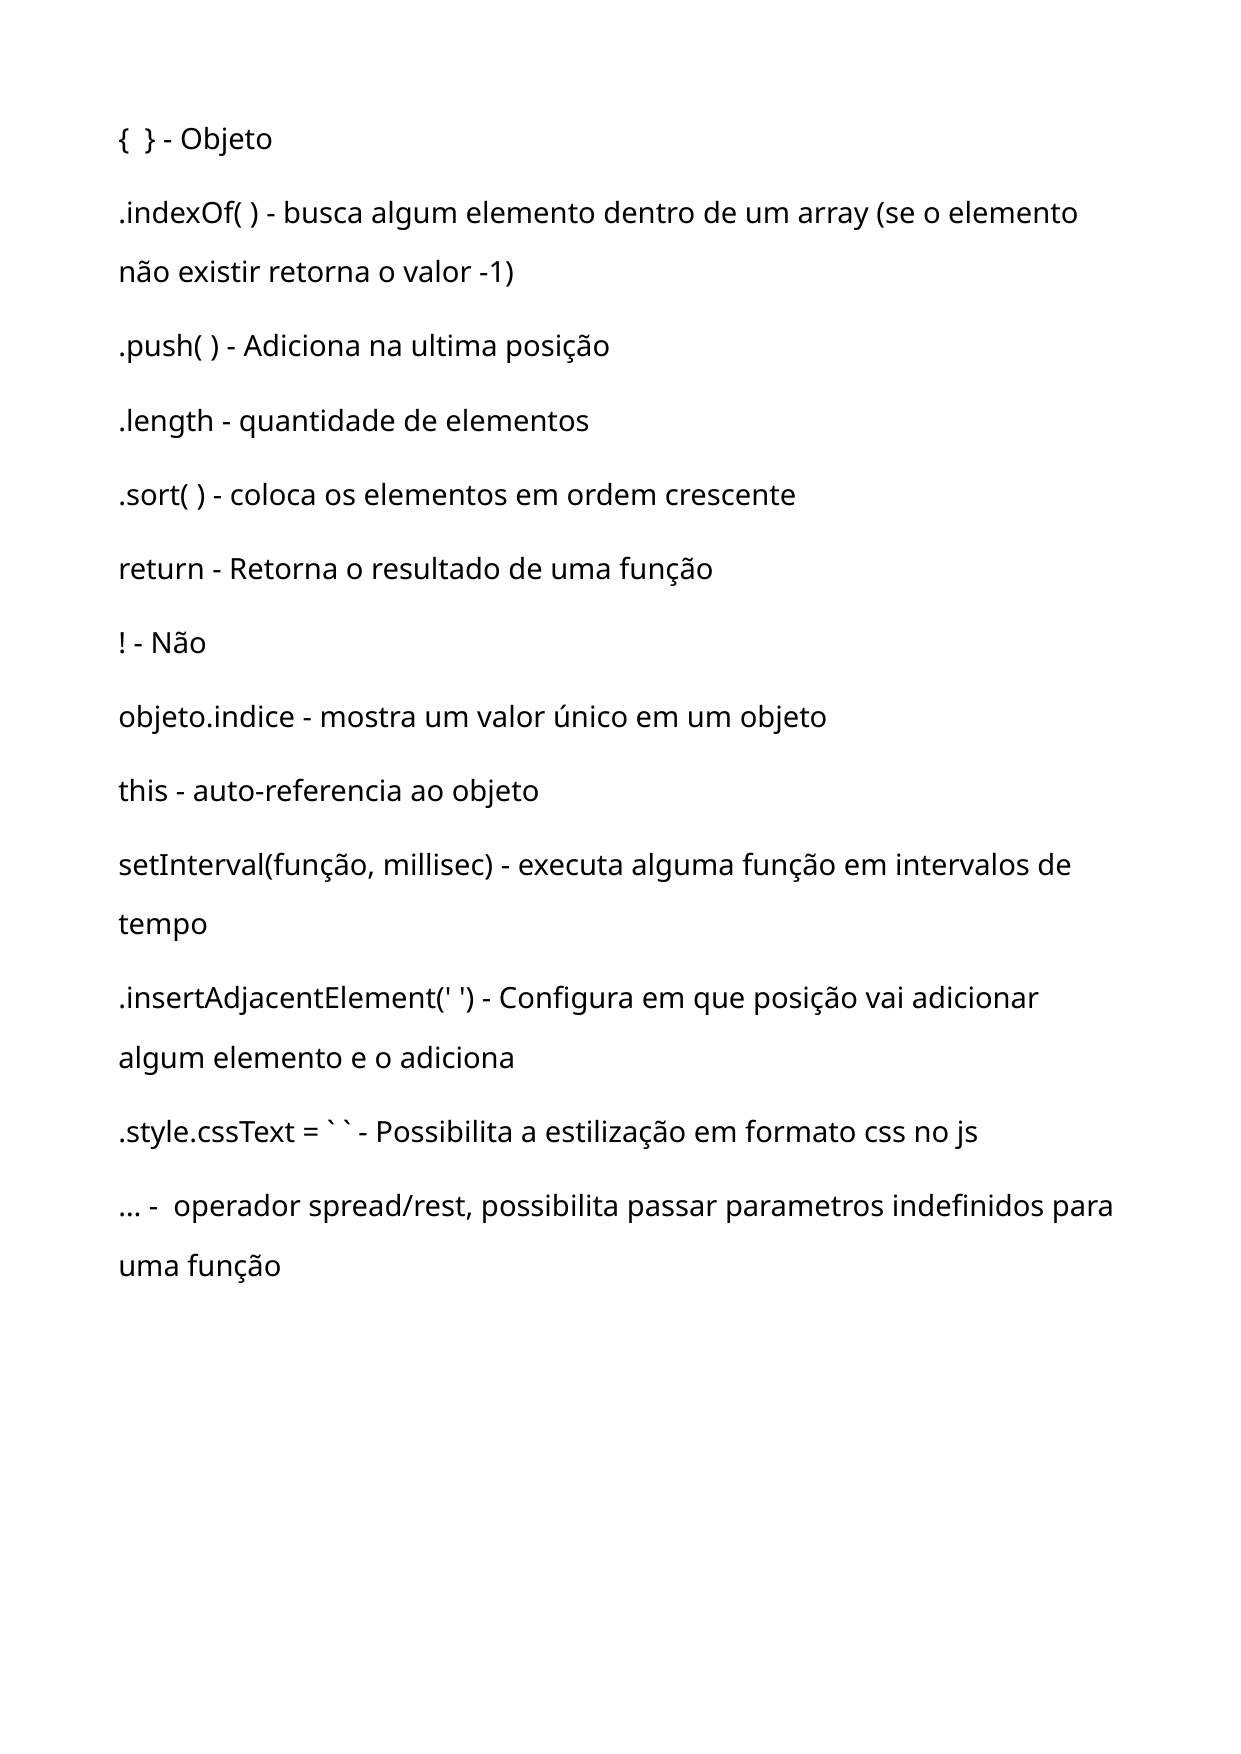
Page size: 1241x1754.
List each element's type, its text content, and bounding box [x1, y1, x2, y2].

text ! - Não [118, 622, 1122, 662]
text .style.cssText = ` ` - Possibilita a estilização em formato css no js [118, 1111, 1122, 1151]
text .insertAdjacentElement(' ') - Configura em que posição vai adicionar algum elemento e o adiciona [118, 978, 1122, 1077]
text return - Retorna o resultado de uma função [118, 548, 1122, 588]
text setInterval(função, millisec) - executa alguma função em intervalos de tempo [118, 844, 1122, 943]
text objeto.indice - mostra um valor único em um objeto [118, 696, 1122, 736]
text .indexOf( ) - busca algum elemento dentro de um array (se o elemento não existir retorna o valor -1) [118, 192, 1122, 291]
text .length - quantidade de elementos [118, 400, 1122, 439]
text this - auto-referencia ao objeto [118, 770, 1122, 810]
text .push( ) - Adiciona na ultima posição [118, 326, 1122, 365]
text … - operador spread/rest, possibilita passar parametros indefinidos para uma função [118, 1185, 1122, 1284]
text .sort( ) - coloca os elementos em ordem crescente [118, 474, 1122, 513]
text { } - Objeto [118, 118, 1122, 158]
